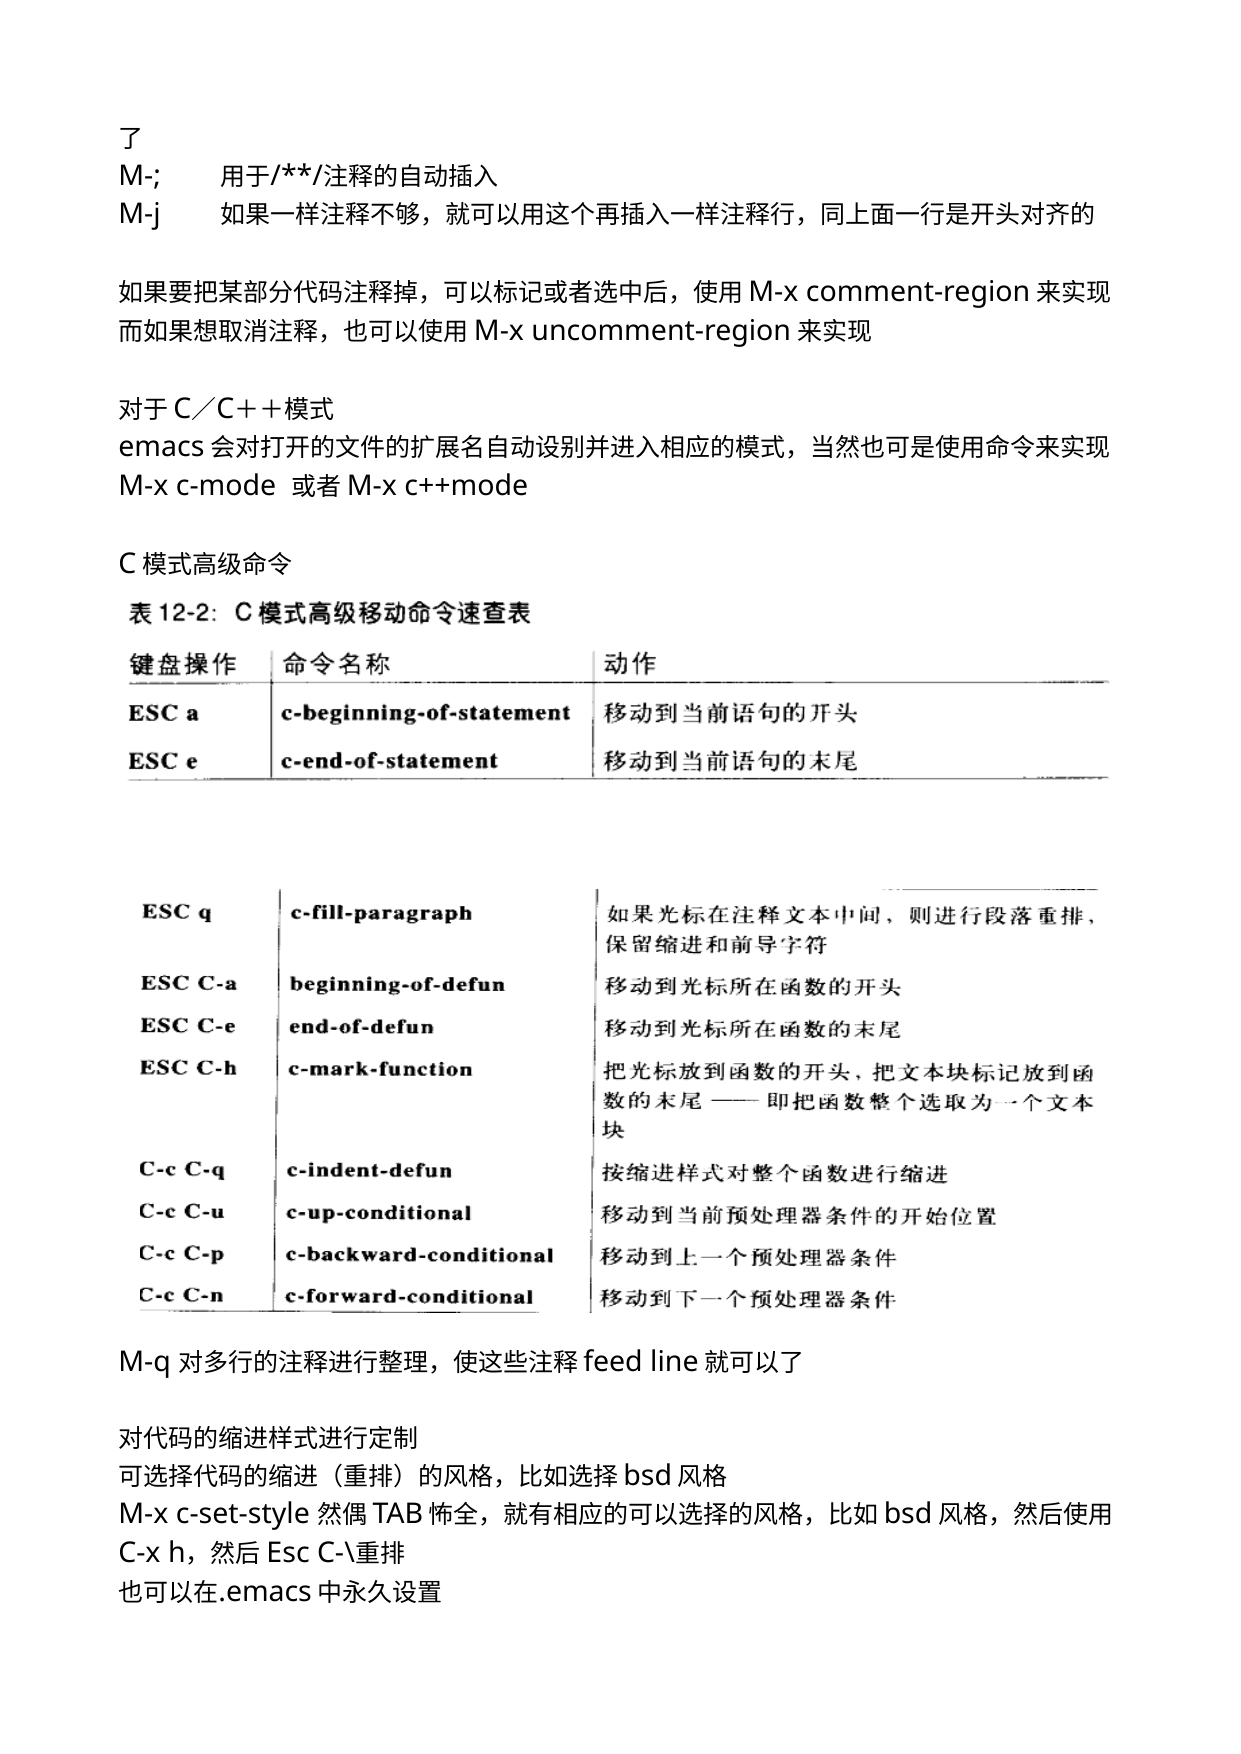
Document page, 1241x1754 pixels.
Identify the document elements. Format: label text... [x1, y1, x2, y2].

text 也可以在.emacs中永久设置 [118, 1571, 1122, 1610]
text 如果要把某部分代码注释掉，可以标记或者选中后，使用M-x comment-region来实现 [118, 271, 1122, 310]
picture [140, 889, 1101, 1313]
text 而如果想取消注释，也可以使用 M-x uncomment-region来实现 [118, 310, 1122, 349]
text emacs会对打开的文件的扩展名自动设别并进入相应的模式，当然也可是使用命令来实现 [118, 426, 1122, 465]
text 对于C／C＋＋模式 [118, 387, 1122, 426]
text C模式高级命令 [118, 543, 1122, 582]
text 可选择代码的缩进（重排）的风格，比如选择bsd风格 [118, 1454, 1122, 1493]
text M-x c-set-style 然偶TAB怖全，就有相应的可以选择的风格，比如bsd风格，然后使用C-x h，然后 Esc C-\重排 [118, 1493, 1122, 1571]
text M-q 对多行的注释进行整理，使这些注释feed line就可以了 [118, 1341, 1122, 1379]
text 了 [118, 118, 1122, 154]
picture [121, 601, 1119, 786]
text M-; 用于/**/注释的自动插入 [118, 154, 1122, 193]
text 对代码的缩进样式进行定制 [118, 1418, 1122, 1454]
text M-x c-mode 或者 M-x c++mode [118, 465, 1122, 504]
text M-j 如果一样注释不够，就可以用这个再插入一样注释行，同上面一行是开头对齐的 [118, 193, 1122, 232]
